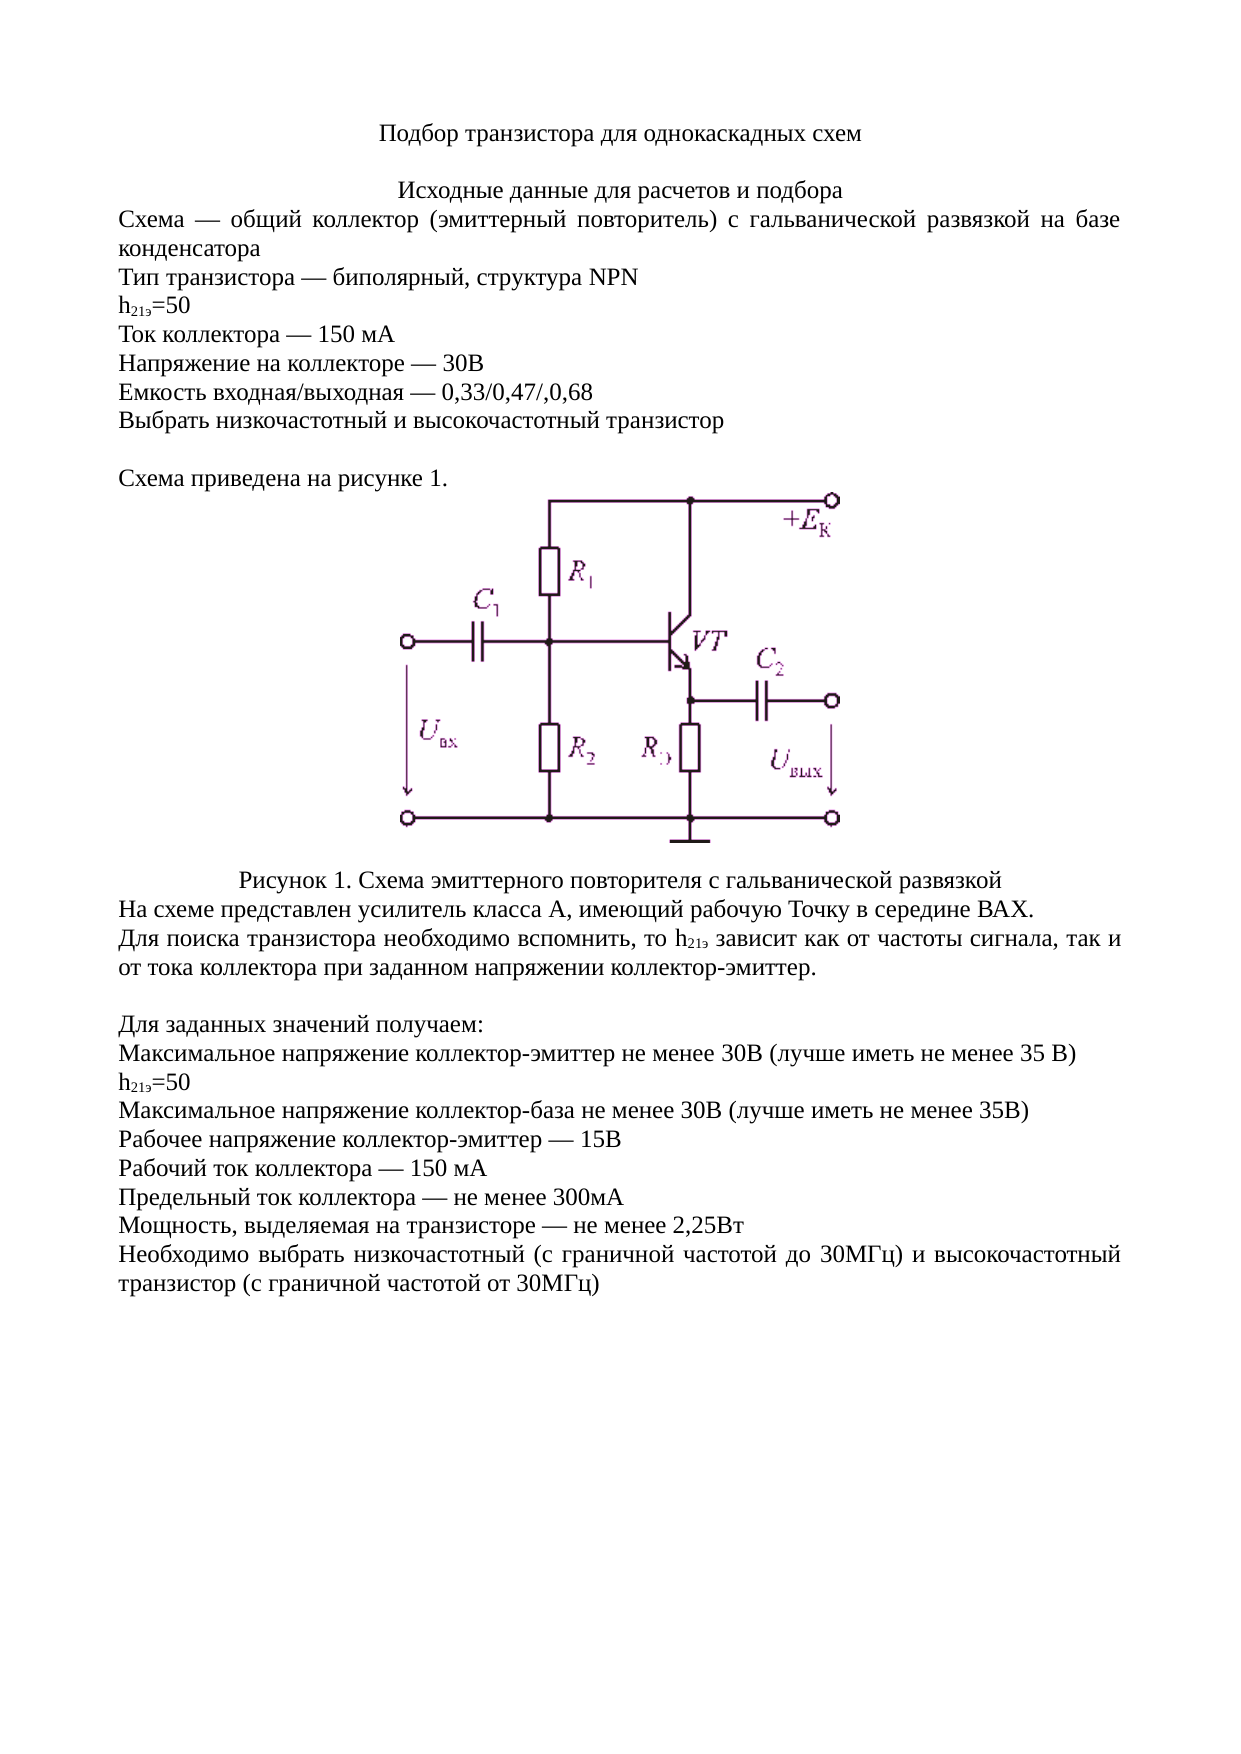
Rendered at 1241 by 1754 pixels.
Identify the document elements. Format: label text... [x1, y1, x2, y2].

text Максимальное напряжение коллектор-эмиттер не менее 30В (лучше иметь не менее 35 В) [118, 1038, 1122, 1067]
text Емкость входная/выходная — 0,33/0,47/,0,68 [118, 377, 1122, 406]
text Максимальное напряжение коллектор-база не менее 30В (лучше иметь не менее 35В) [118, 1096, 1122, 1124]
text На схеме представлен усилитель класса А, имеющий рабочую Точку в середине ВАХ. [118, 894, 1122, 923]
text Подбор транзистора для однокаскадных схем [118, 118, 1122, 147]
picture [400, 492, 840, 843]
text Рабочее напряжение коллектор-эмиттер — 15В [118, 1124, 1122, 1153]
text Для заданных значений получаем: [118, 1009, 1122, 1038]
text Напряжение на коллекторе — 30В [118, 348, 1122, 377]
text Схема приведена на рисунке 1. [118, 463, 1122, 492]
text Предельный ток коллектора — не менее 300мА [118, 1182, 1122, 1211]
text Рисунок 1. Схема эмиттерного повторителя с гальванической развязкой [118, 866, 1122, 894]
text Схема — общий коллектор (эмиттерный повторитель) с гальванической развязкой на базе конденсатора [118, 204, 1122, 262]
text Исходные данные для расчетов и подбора [118, 176, 1122, 204]
text Необходимо выбрать низкочастотный (с граничной частотой до 30МГц) и высокочастотный транзистор (с граничной частотой от 30МГц) [118, 1239, 1122, 1297]
text Рабочий ток коллектора — 150 мА [118, 1153, 1122, 1182]
text Выбрать низкочастотный и высокочастотный транзистор [118, 406, 1122, 434]
text Для поиска транзистора необходимо вспомнить, то h21э зависит как от частоты сигнала, так и от тока коллектора при заданном напряжении коллектор-эмиттер. [118, 923, 1122, 981]
text Мощность, выделяемая на транзисторе — не менее 2,25Вт [118, 1211, 1122, 1239]
text h21э=50 [118, 291, 1122, 319]
text Тип транзистора — биполярный, структура NPN [118, 262, 1122, 291]
text Ток коллектора — 150 мА [118, 319, 1122, 348]
text h21э=50 [118, 1067, 1122, 1096]
